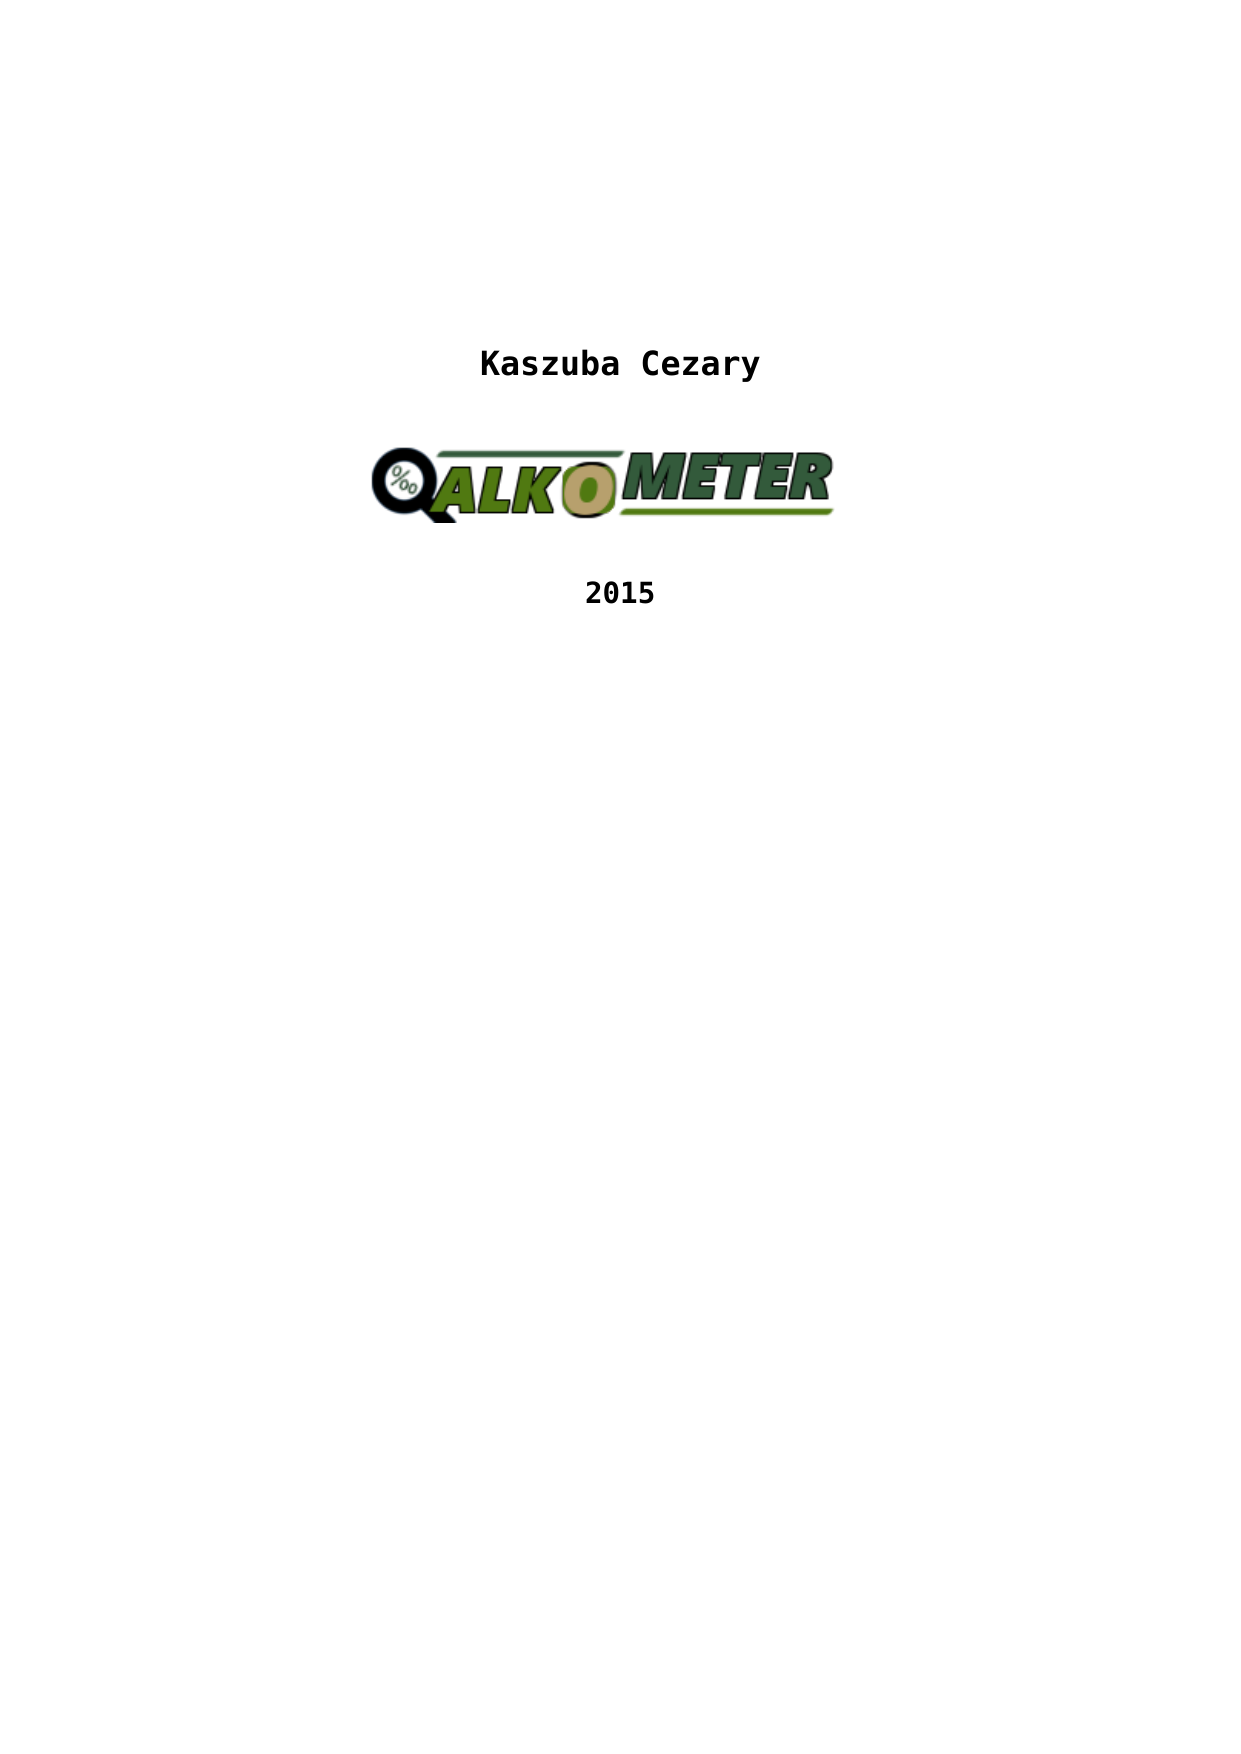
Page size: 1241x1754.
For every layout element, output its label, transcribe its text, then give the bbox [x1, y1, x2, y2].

text 2015 [118, 576, 1122, 610]
picture [363, 445, 849, 523]
text Kaszuba Cezary [118, 345, 1122, 384]
